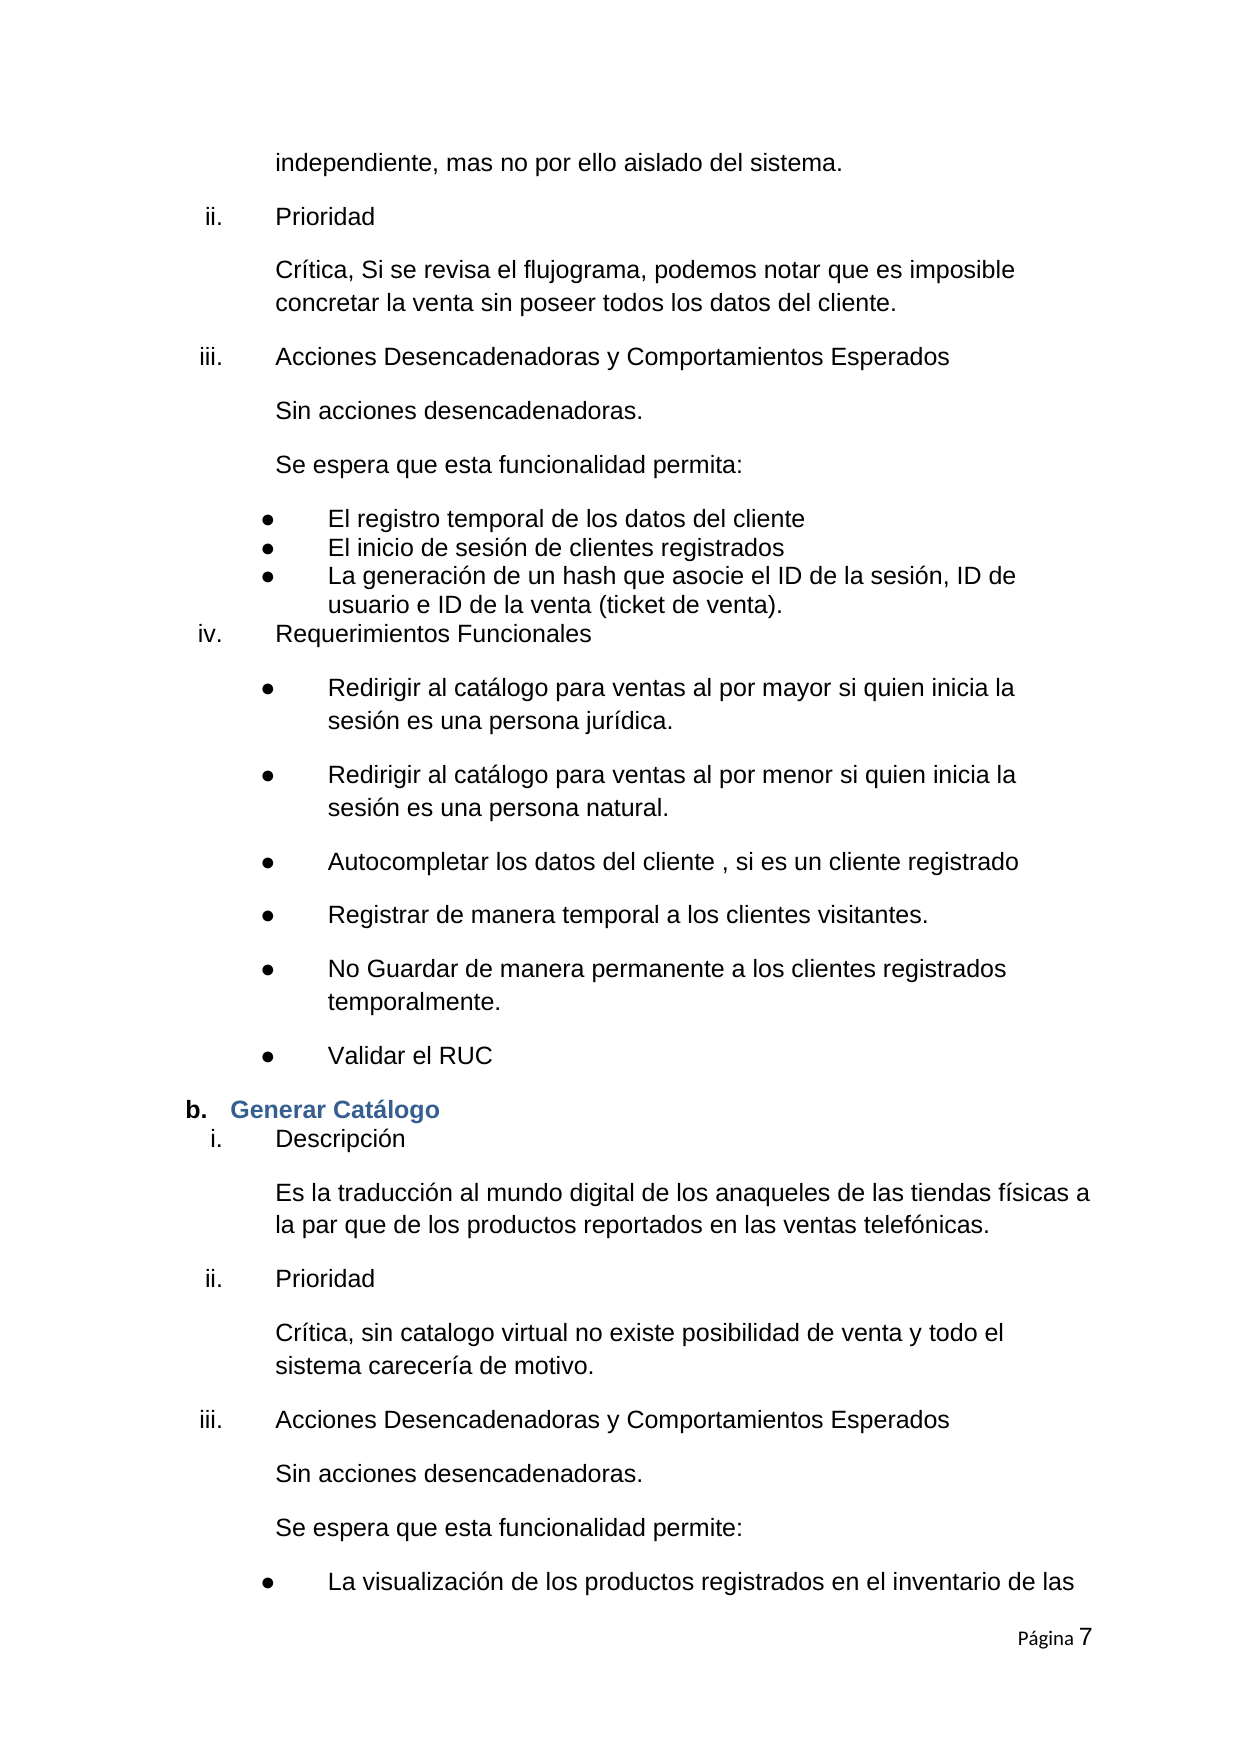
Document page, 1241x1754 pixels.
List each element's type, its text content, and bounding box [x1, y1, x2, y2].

list Autocompletar los datos del cliente , si es un cliente registrado [260, 846, 1092, 875]
subtitle Generar Catálogo [185, 1095, 1092, 1124]
text Sin acciones desencadenadoras. [275, 396, 1092, 425]
list Acciones Desencadenadoras y Comportamientos Esperados [223, 342, 1092, 371]
list La generación de un hash que asocie el ID de la sesión, ID de usuario e ID de la venta (ticket de venta). [260, 561, 1092, 619]
list Redirigir al catálogo para ventas al por mayor si quien inicia la sesión es una persona jurídica. [260, 673, 1092, 734]
text Crítica, sin catalogo virtual no existe posibilidad de venta y todo el sistema carecería de motivo. [275, 1318, 1092, 1380]
list Prioridad [223, 1264, 1092, 1293]
text Es la traducción al mundo digital de los anaqueles de las tiendas físicas a la par que de los productos reportados en las ventas telefónicas. [275, 1177, 1092, 1239]
list Prioridad [223, 202, 1092, 230]
text Se espera que esta funcionalidad permita: [275, 450, 1092, 479]
text Se espera que esta funcionalidad permite: [275, 1513, 1092, 1542]
text Crítica, Si se revisa el flujograma, podemos notar que es imposible concretar la venta sin poseer todos los datos del cliente. [275, 255, 1092, 317]
list Registrar de manera temporal a los clientes visitantes. [260, 900, 1092, 929]
text independiente, mas no por ello aislado del sistema. [275, 148, 1092, 176]
list Requerimientos Funcionales [223, 619, 1092, 648]
list El registro temporal de los datos del cliente [260, 504, 1092, 533]
list Acciones Desencadenadoras y Comportamientos Esperados [223, 1405, 1092, 1434]
list La visualización de los productos registrados en el inventario de las [260, 1567, 1092, 1595]
text Sin acciones desencadenadoras. [275, 1459, 1092, 1488]
list Validar el RUC [260, 1041, 1092, 1070]
list No Guardar de manera permanente a los clientes registrados temporalmente. [260, 954, 1092, 1016]
list Descripción [223, 1124, 1092, 1152]
list El inicio de sesión de clientes registrados [260, 533, 1092, 561]
list Redirigir al catálogo para ventas al por menor si quien inicia la sesión es una persona natural. [260, 759, 1092, 821]
